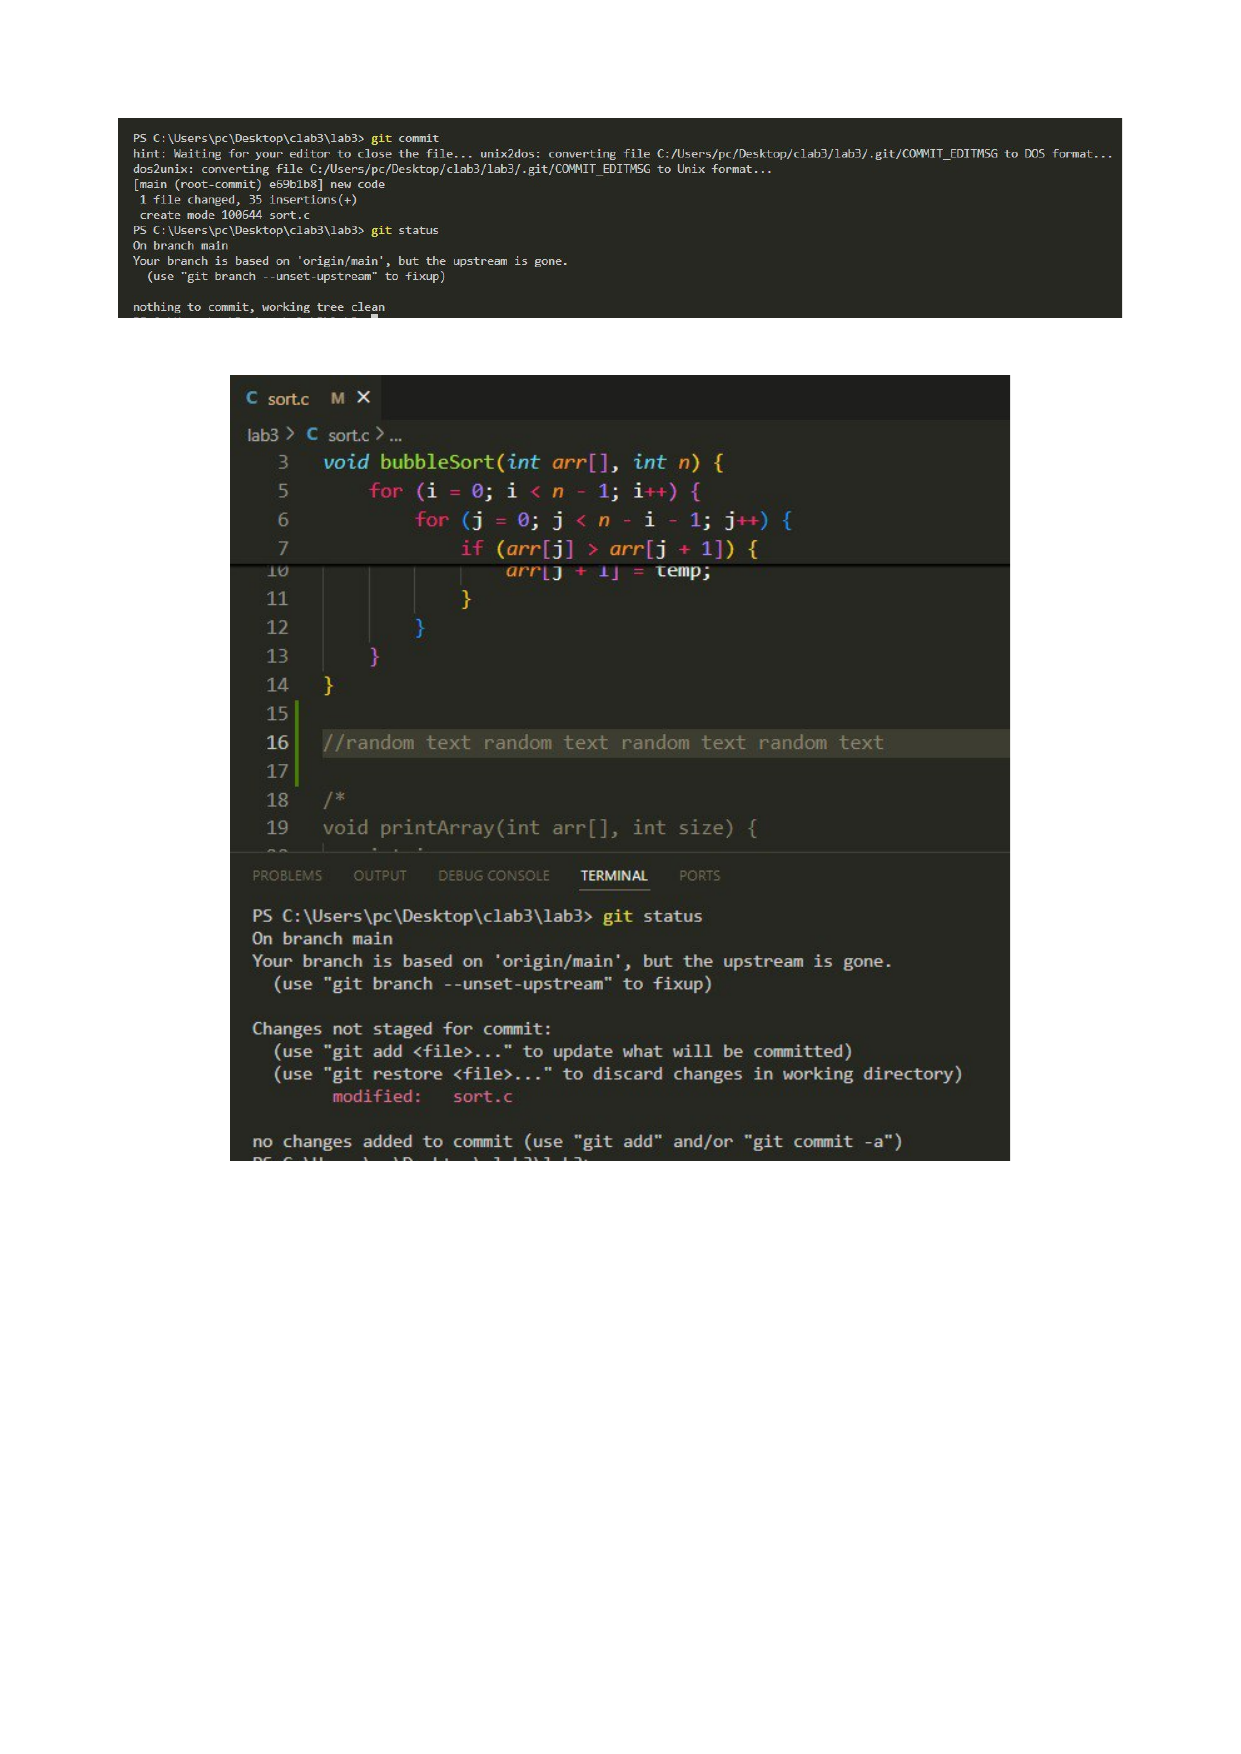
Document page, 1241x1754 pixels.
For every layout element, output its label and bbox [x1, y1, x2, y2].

picture [230, 375, 1011, 1161]
picture [118, 118, 1123, 318]
